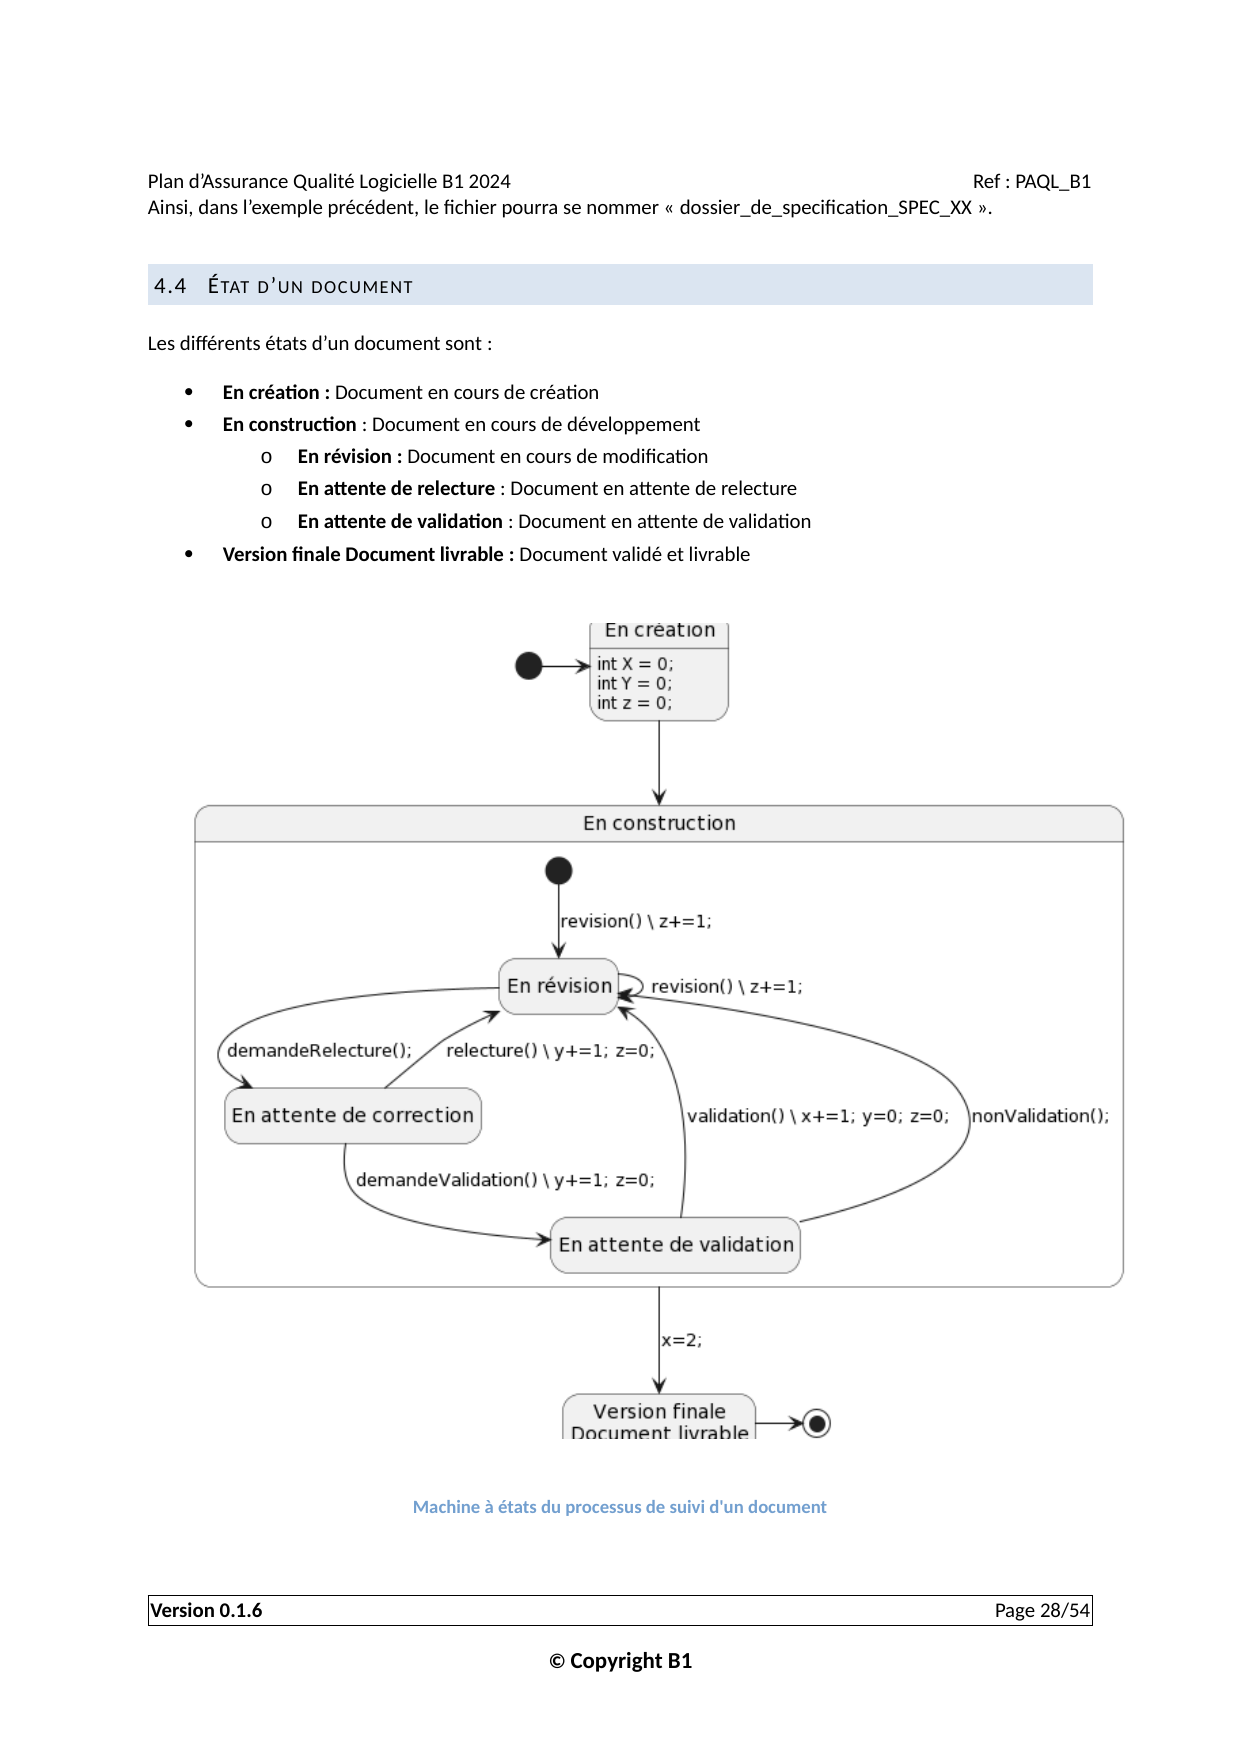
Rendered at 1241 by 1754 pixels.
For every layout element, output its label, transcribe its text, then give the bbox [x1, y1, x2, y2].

list En construction : Document en cours de développement [185, 411, 1093, 437]
text Les différents états d’un document sont : [148, 330, 1093, 355]
text Ainsi, dans l’exemple précédent, le fichier pourra se nommer « dossier_de_specification_SPEC_XX ». [148, 194, 1093, 219]
list En révision : Document en cours de modification [260, 443, 1093, 469]
list En attente de relecture : Document en attente de relecture [260, 476, 1093, 502]
list État d’un document [154, 271, 1086, 299]
list Version finale Document livrable : Document validé et livrable [185, 541, 1093, 566]
text Machine à états du processus de suivi d'un document [148, 1495, 1093, 1518]
list En création : Document en cours de création [185, 379, 1093, 405]
list En attente de validation : Document en attente de validation [260, 508, 1093, 535]
